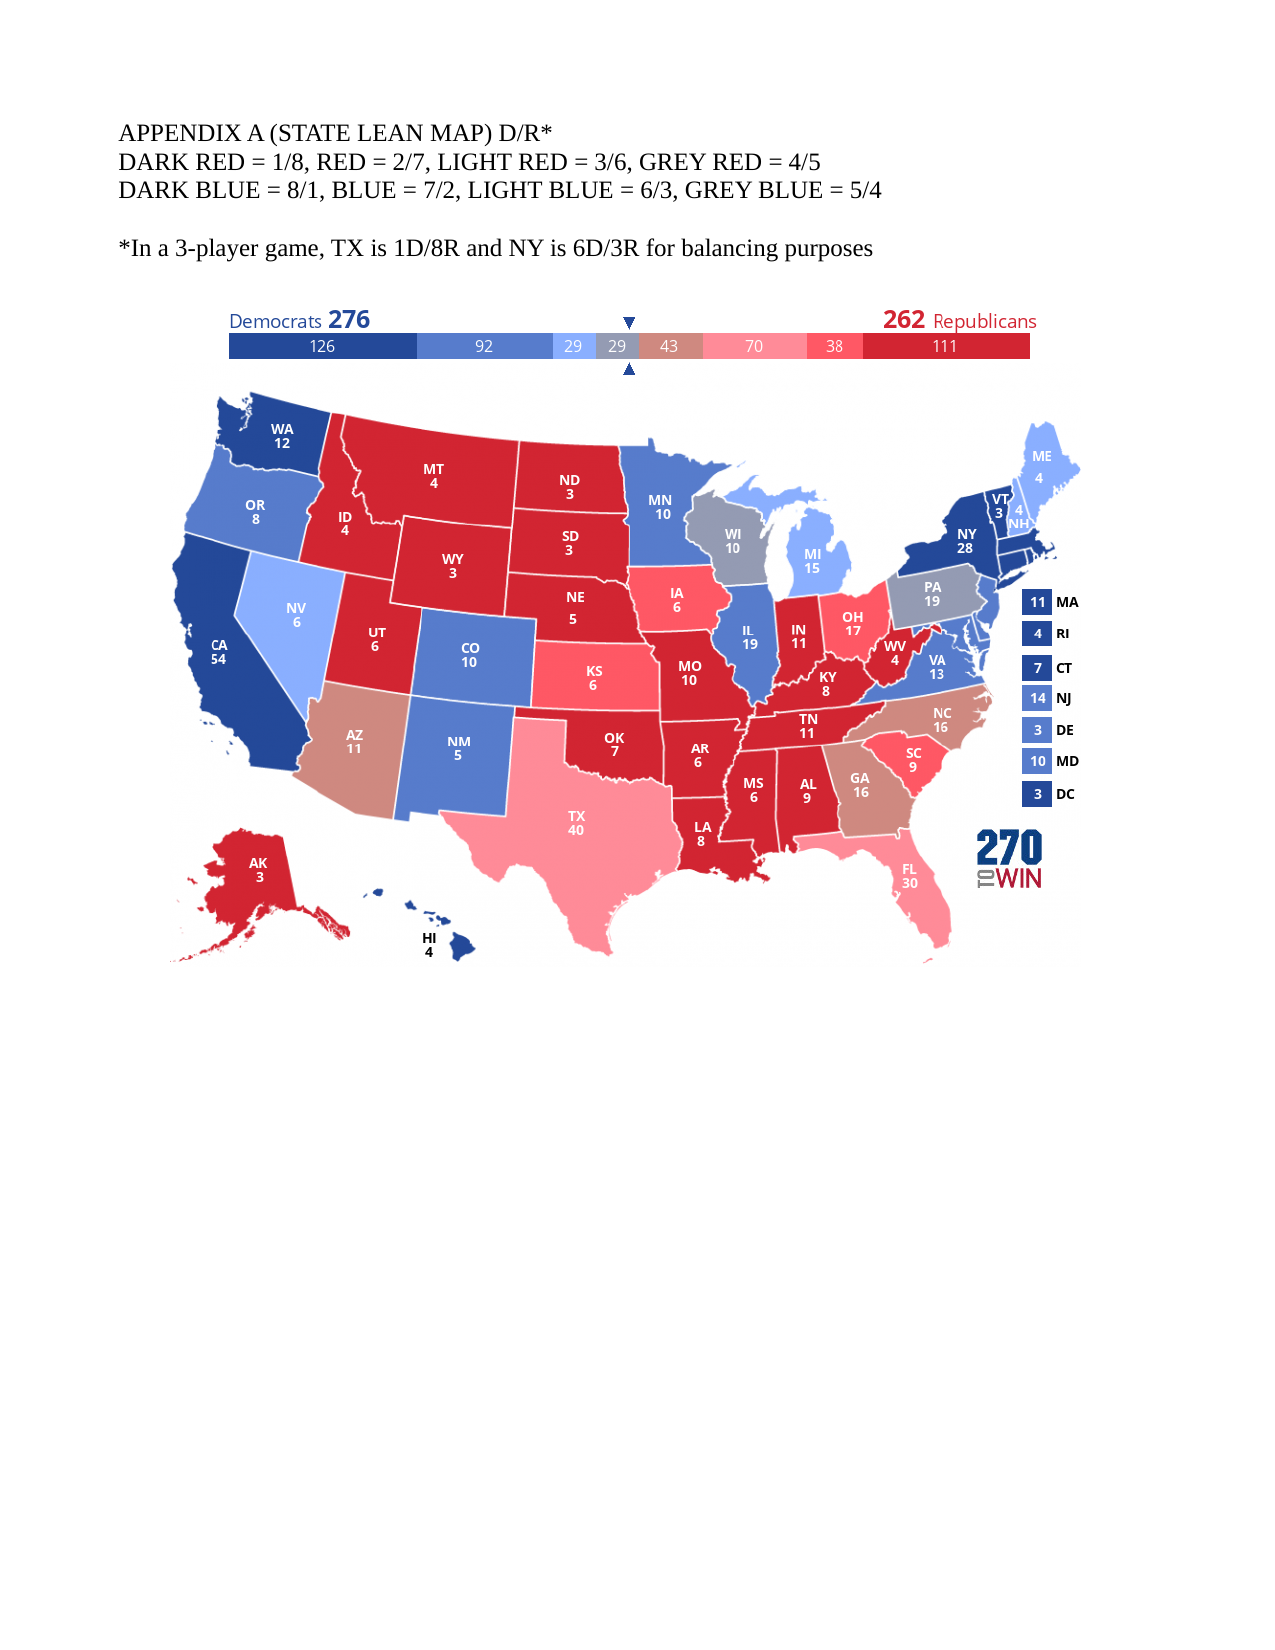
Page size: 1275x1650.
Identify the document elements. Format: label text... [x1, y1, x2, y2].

text DARK RED = 1/8, RED = 2/7, LIGHT RED = 3/6, GREY RED = 4/5 [118, 147, 1157, 176]
picture [110, 304, 1149, 967]
text DARK BLUE = 8/1, BLUE = 7/2, LIGHT BLUE = 6/3, GREY BLUE = 5/4 [118, 176, 1157, 204]
text *In a 3-player game, TX is 1D/8R and NY is 6D/3R for balancing purposes [118, 233, 1157, 262]
text APPENDIX A (STATE LEAN MAP) D/R* [118, 118, 1157, 147]
